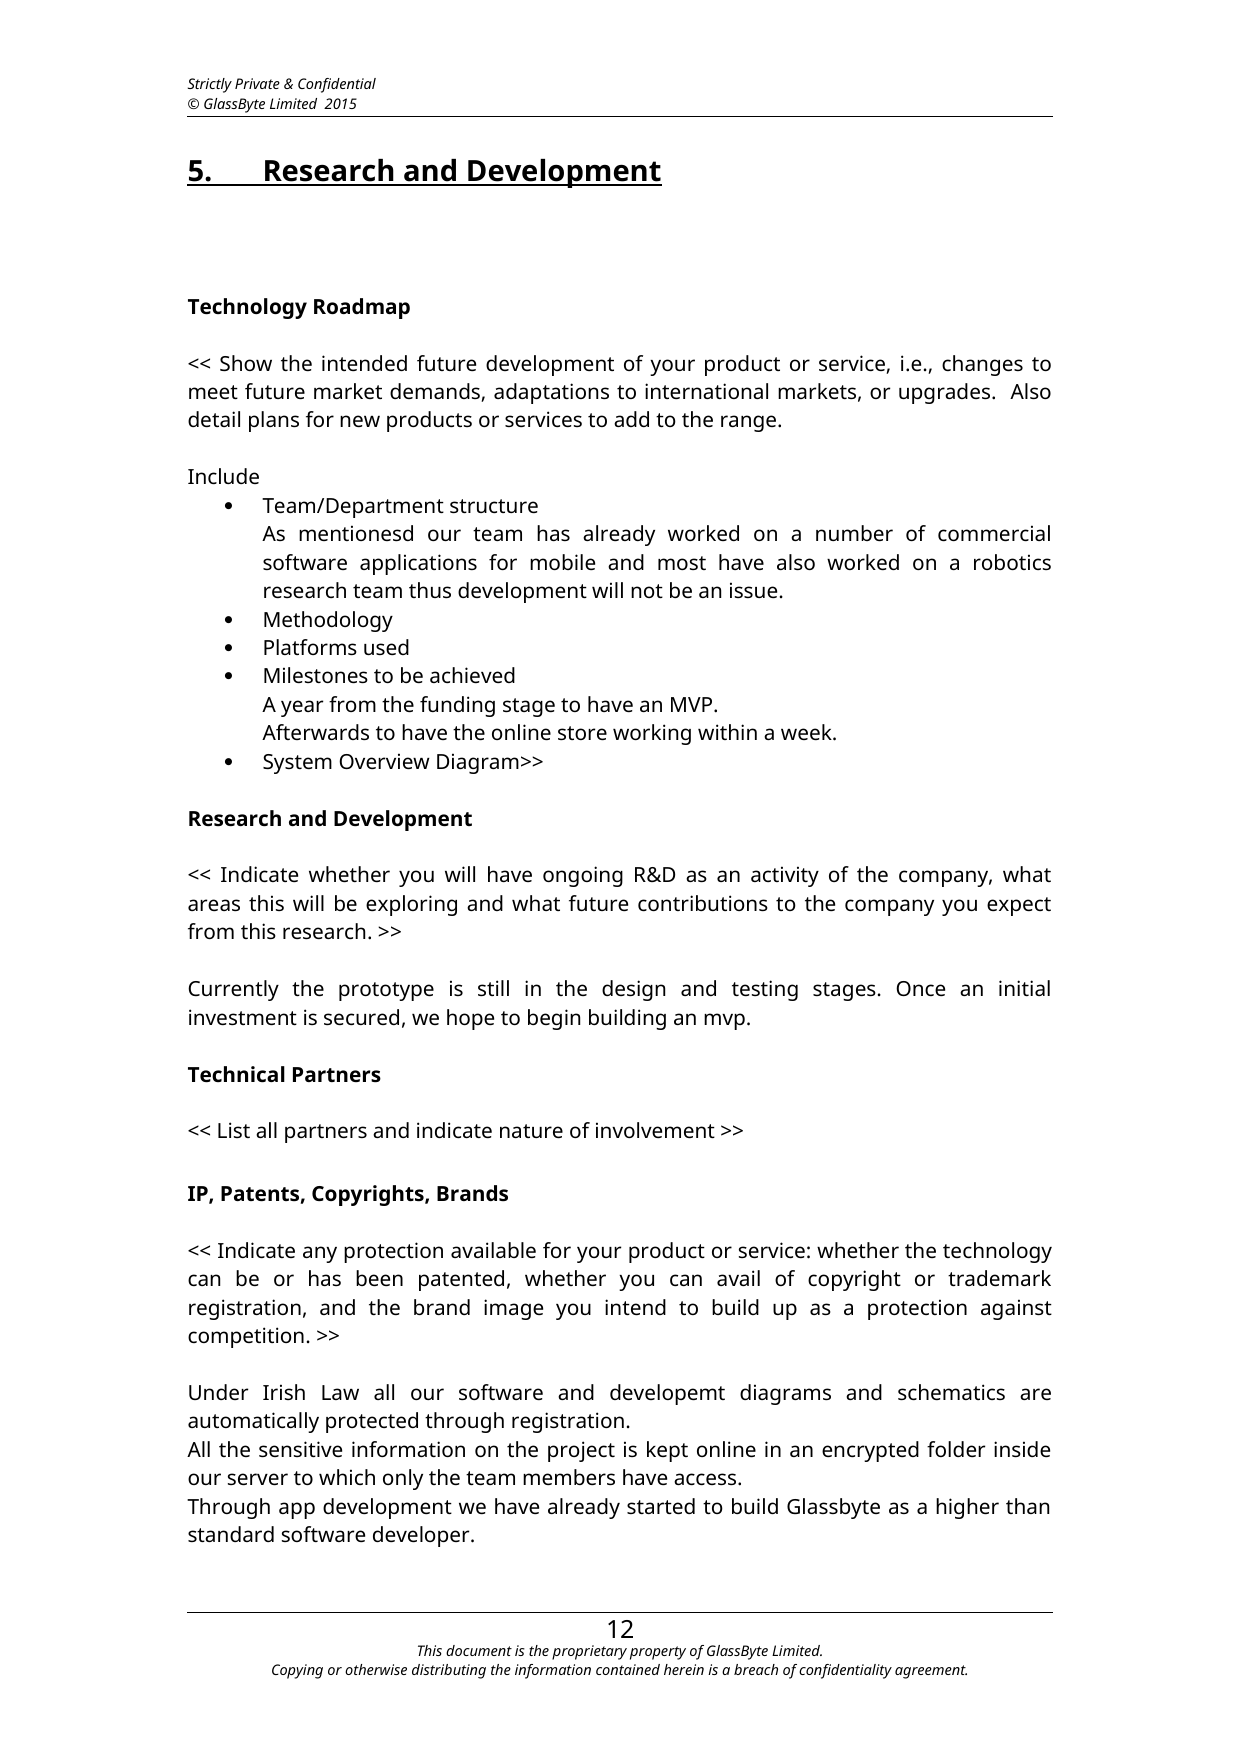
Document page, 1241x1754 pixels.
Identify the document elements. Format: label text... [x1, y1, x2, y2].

text 5. Research and Development [187, 150, 1053, 190]
list A year from the funding stage to have an MVP. [225, 690, 1053, 718]
list Platforms used [225, 633, 1053, 662]
list Afterwards to have the online store working within a week. [225, 718, 1053, 747]
text << Indicate whether you will have ongoing R&D as an activity of the company, what areas this will be exploring and what future contributions to the company you expect from this research. >> [187, 861, 1053, 946]
text All the sensitive information on the project is kept online in an encrypted folder inside our server to which only the team members have access. [187, 1435, 1053, 1492]
text Technical Partners [187, 1060, 1053, 1088]
text Through app development we have already started to build Glassbyte as a higher than standard software developer. [187, 1492, 1053, 1549]
text << Show the intended future development of your product or service, i.e., changes to meet future market demands, adaptations to international markets, or upgrades. Also detail plans for new products or services to add to the range. [187, 349, 1053, 434]
text Technology Roadmap [187, 292, 1053, 320]
text << List all partners and indicate nature of involvement >> [187, 1117, 1053, 1145]
list As mentionesd our team has already worked on a number of commercial software applications for mobile and most have also worked on a robotics research team thus development will not be an issue. [225, 519, 1053, 605]
text << Indicate any protection available for your product or service: whether the technology can be or has been patented, whether you can avail of copyright or trademark registration, and the brand image you intend to build up as a protection against competition. >> [187, 1236, 1053, 1350]
text Currently the prototype is still in the design and testing stages. Once an initial investment is secured, we hope to begin building an mvp. [187, 974, 1053, 1031]
list Methodology [225, 605, 1053, 633]
list Team/Department structure [225, 491, 1053, 519]
text Include [187, 462, 1053, 491]
list System Overview Diagram>> [225, 747, 1053, 775]
text Under Irish Law all our software and developemt diagrams and schematics are automatically protected through registration. [187, 1378, 1053, 1435]
text IP, Patents, Copyrights, Brands [187, 1179, 1053, 1207]
text Research and Development [187, 804, 1053, 832]
list Milestones to be achieved [225, 662, 1053, 690]
